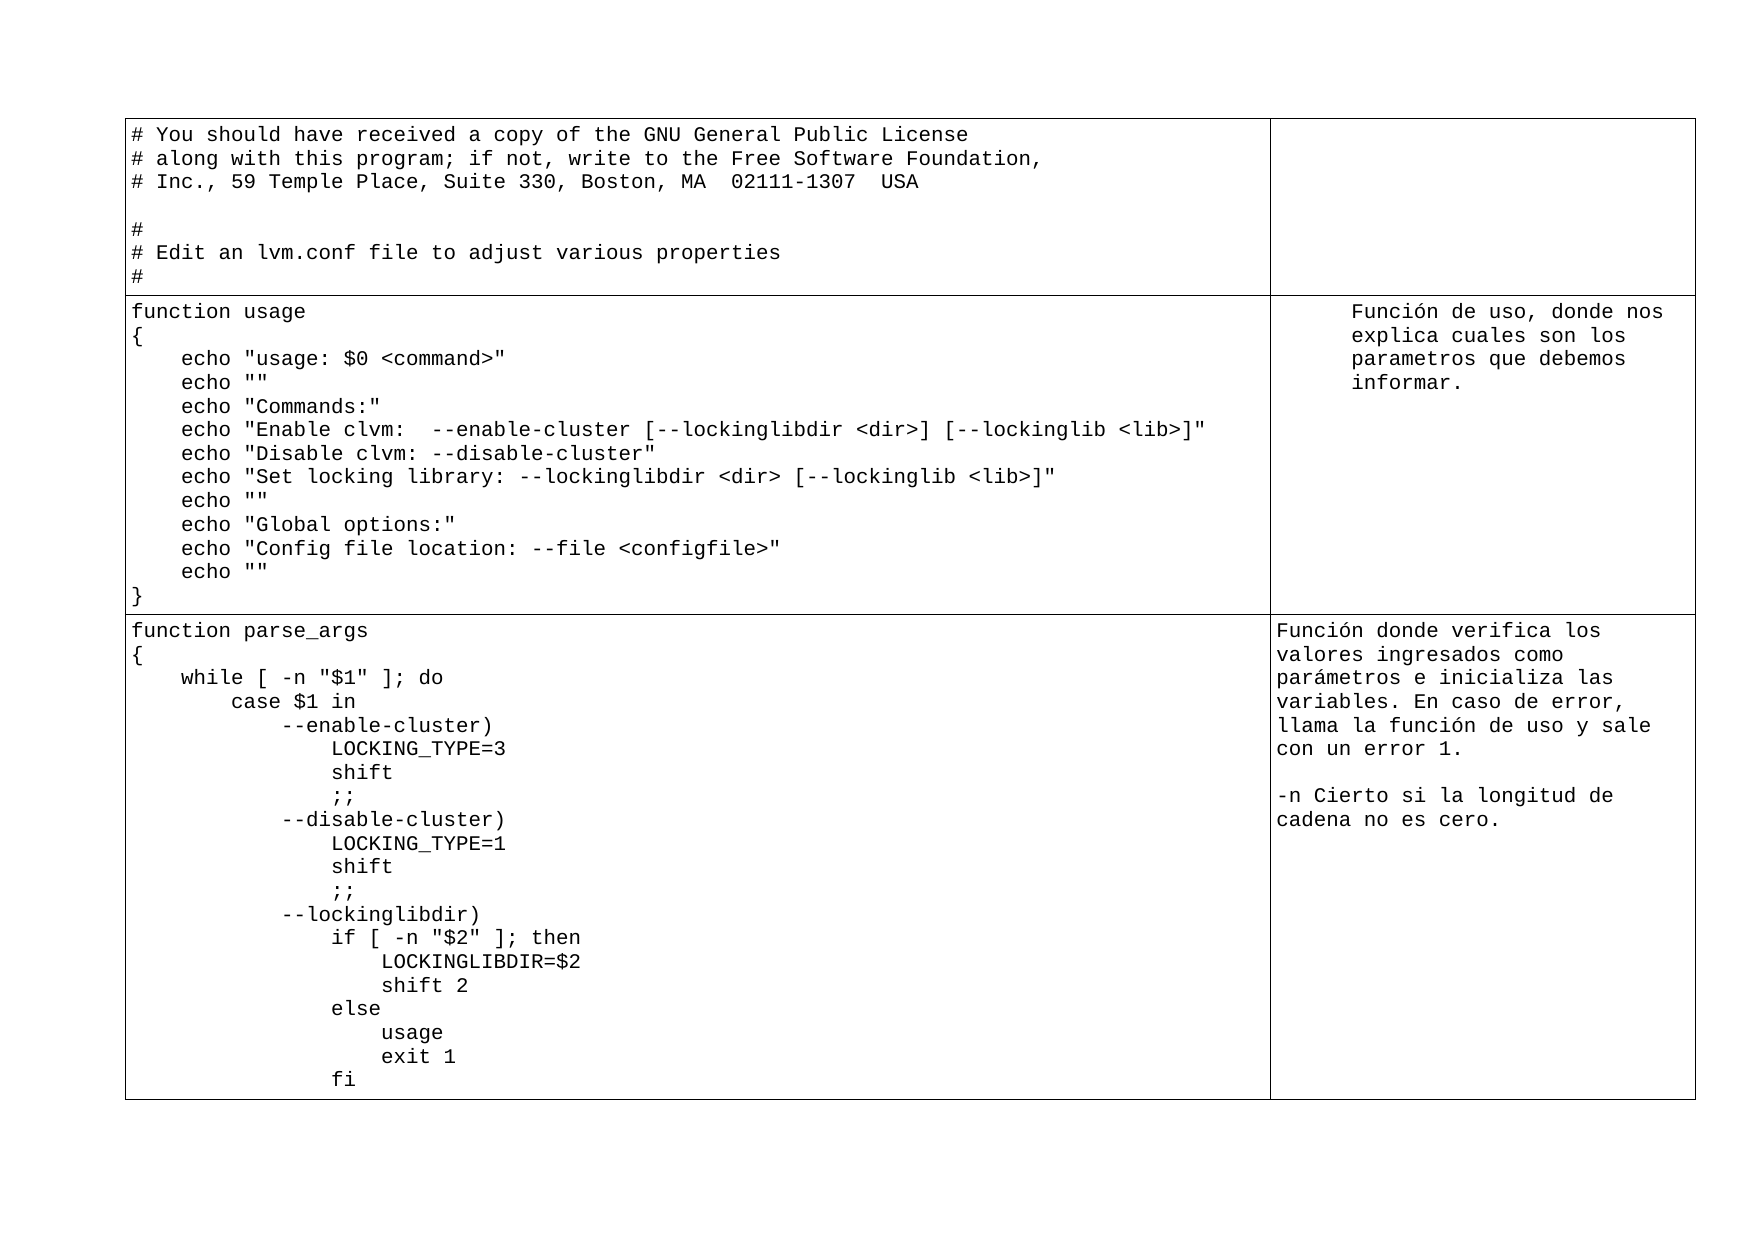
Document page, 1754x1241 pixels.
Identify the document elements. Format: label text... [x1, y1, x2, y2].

table_cell function usage { echo "usage: $0 <command>" echo "" echo "Commands:" echo "Enable clvm: --enable-cluster [--lockinglibdir <dir>] [--lockinglib <lib>]" echo "Disable clvm: --disable-cluster" echo "Set locking library: --lockinglibdir <dir> [--lockinglib <lib>]" echo "" echo "Global options:" echo "Config file location: --file <configfile>" echo "" } [126, 296, 1270, 614]
table_cell function parse_args { while [ -n "$1" ]; do case $1 in --enable-cluster) LOCKING_TYPE=3 shift ;; --disable-cluster) LOCKING_TYPE=1 shift ;; --lockinglibdir) if [ -n "$2" ]; then LOCKINGLIBDIR=$2 shift 2 else usage exit 1 fi [126, 615, 1270, 1099]
table_header [1271, 119, 1695, 295]
table_header # You should have received a copy of the GNU General Public License # along with this program; if not, write to the Free Software Foundation, # Inc., 59 Temple Place, Suite 330, Boston, MA 02111-1307 USA # # Edit an lvm.conf file to adjust various properties # [126, 119, 1270, 295]
table_cell Función de uso, donde nos explica cuales son los parametros que debemos informar. [1271, 296, 1695, 614]
table_cell Función donde verifica los valores ingresados como parámetros e inicializa las variables. En caso de error, llama la función de uso y sale con un error 1. -n Cierto si la longitud de cadena no es cero. [1271, 615, 1695, 1099]
